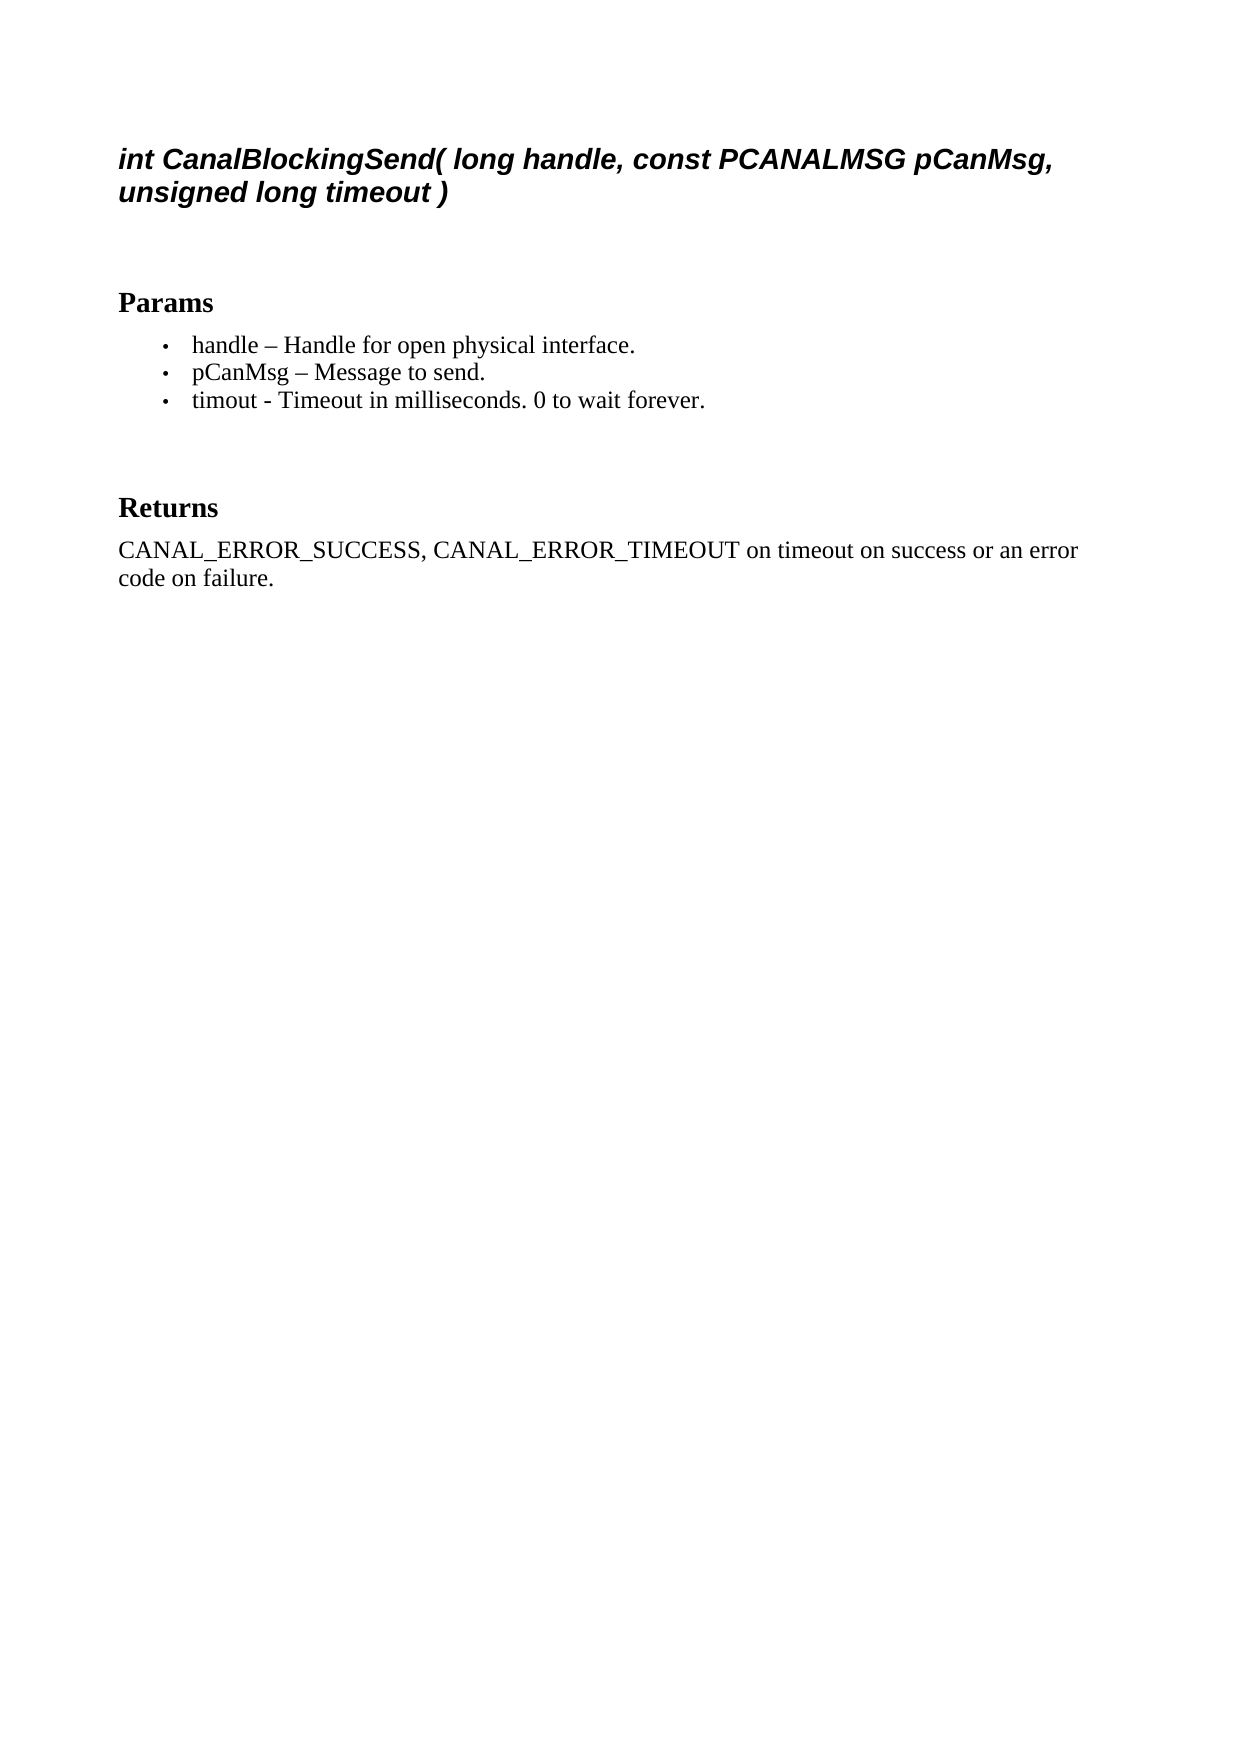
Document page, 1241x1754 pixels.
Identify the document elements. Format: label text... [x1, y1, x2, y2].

list timout - Timeout in milliseconds. 0 to wait forever. [162, 386, 1122, 414]
text CANAL_ERROR_SUCCESS, CANAL_ERROR_TIMEOUT on timeout on success or an error code on failure. [118, 536, 1122, 592]
list pCanMsg – Message to send. [162, 358, 1122, 386]
subtitle int CanalBlockingSend( long handle, const PCANALMSG pCanMsg, unsigned long timeout ) [118, 143, 1122, 208]
subtitle Params [118, 286, 1122, 318]
list handle – Handle for open physical interface. [162, 331, 1122, 358]
subtitle Returns [118, 492, 1122, 524]
